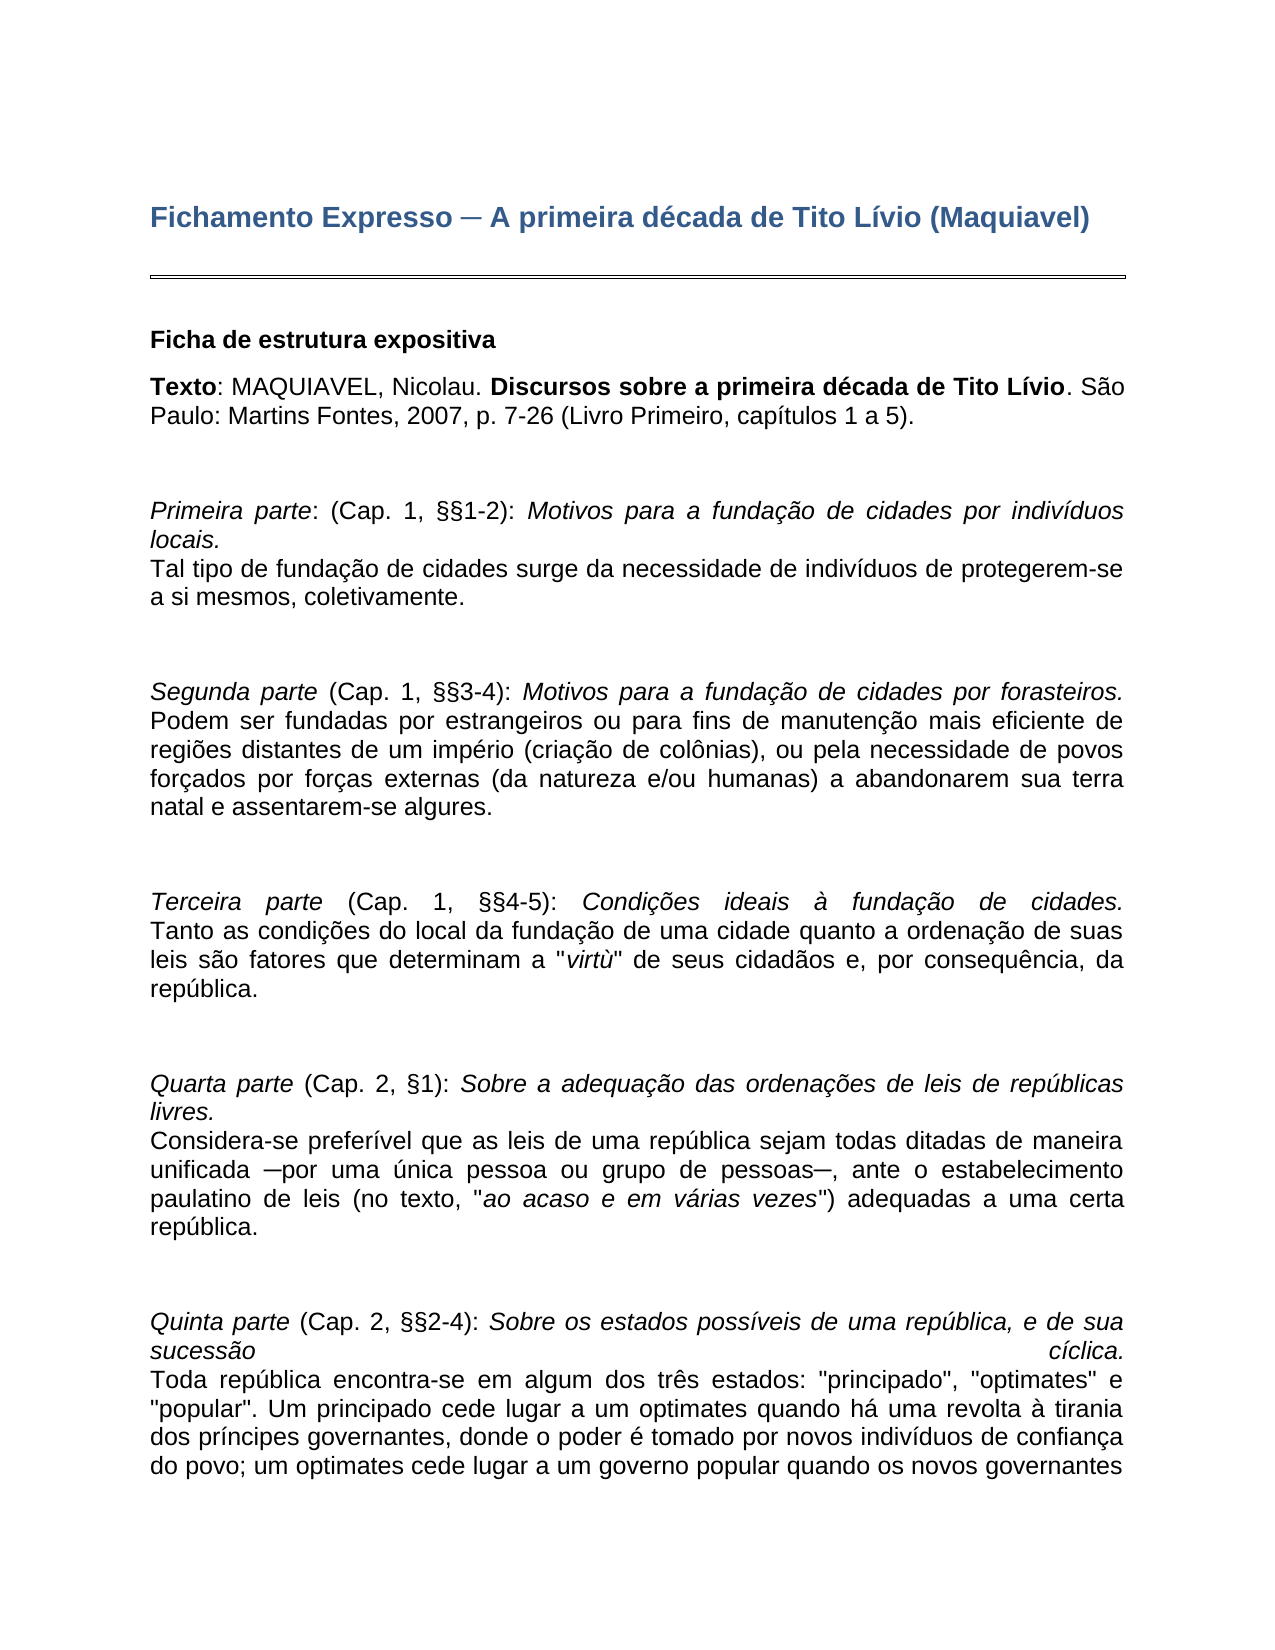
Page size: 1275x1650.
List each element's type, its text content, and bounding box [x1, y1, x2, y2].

text Segunda parte (Cap. 1, §§3-4): Motivos para a fundação de cidades por forasteiros. Podem ser fundadas por estrangeiros ou para fins de manutenção mais eficiente de regiões distantes de um império (criação de colônias), ou pela necessidade de povos forçados por forças externas (da natureza e/ou humanas) a abandonarem sua terra natal e assentarem-se algures. [150, 677, 1125, 821]
title Fichamento Expresso ─ A primeira década de Tito Lívio (Maquiavel) [150, 200, 1125, 233]
text Quinta parte (Cap. 2, §§2-4): Sobre os estados possíveis de uma república, e de sua sucessão cíclica. Toda república encontra-se em algum dos três estados: "principado", "optimates" e "popular". Um principado cede lugar a um optimates quando há uma revolta à tirania dos príncipes governantes, donde o poder é tomado por novos indivíduos de confiança do povo; um optimates cede lugar a um governo popular quando os novos governantes [150, 1307, 1125, 1480]
text Terceira parte (Cap. 1, §§4-5): Condições ideais à fundação de cidades. Tanto as condições do local da fundação de uma cidade quanto a ordenação de suas leis são fatores que determinam a "virtù" de seus cidadãos e, por consequência, da república. [150, 887, 1125, 1002]
text Quarta parte (Cap. 2, §1): Sobre a adequação das ordenações de leis de repúblicas livres. Considera-se preferível que as leis de uma república sejam todas ditadas de maneira unificada ─por uma única pessoa ou grupo de pessoas─, ante o estabelecimento paulatino de leis (no texto, "ao acaso e em várias vezes") adequadas a uma certa república. [150, 1069, 1125, 1241]
text Texto: MAQUIAVEL, Nicolau. Discursos sobre a primeira década de Tito Lívio. São Paulo: Martins Fontes, 2007, p. 7-26 (Livro Primeiro, capítulos 1 a 5). [150, 372, 1125, 430]
text Ficha de estrutura expositiva [150, 325, 1125, 354]
text Primeira parte: (Cap. 1, §§1-2): Motivos para a fundação de cidades por indivíduos locais. Tal tipo de fundação de cidades surge da necessidade de indivíduos de protegerem-se a si mesmos, coletivamente. [150, 496, 1125, 611]
